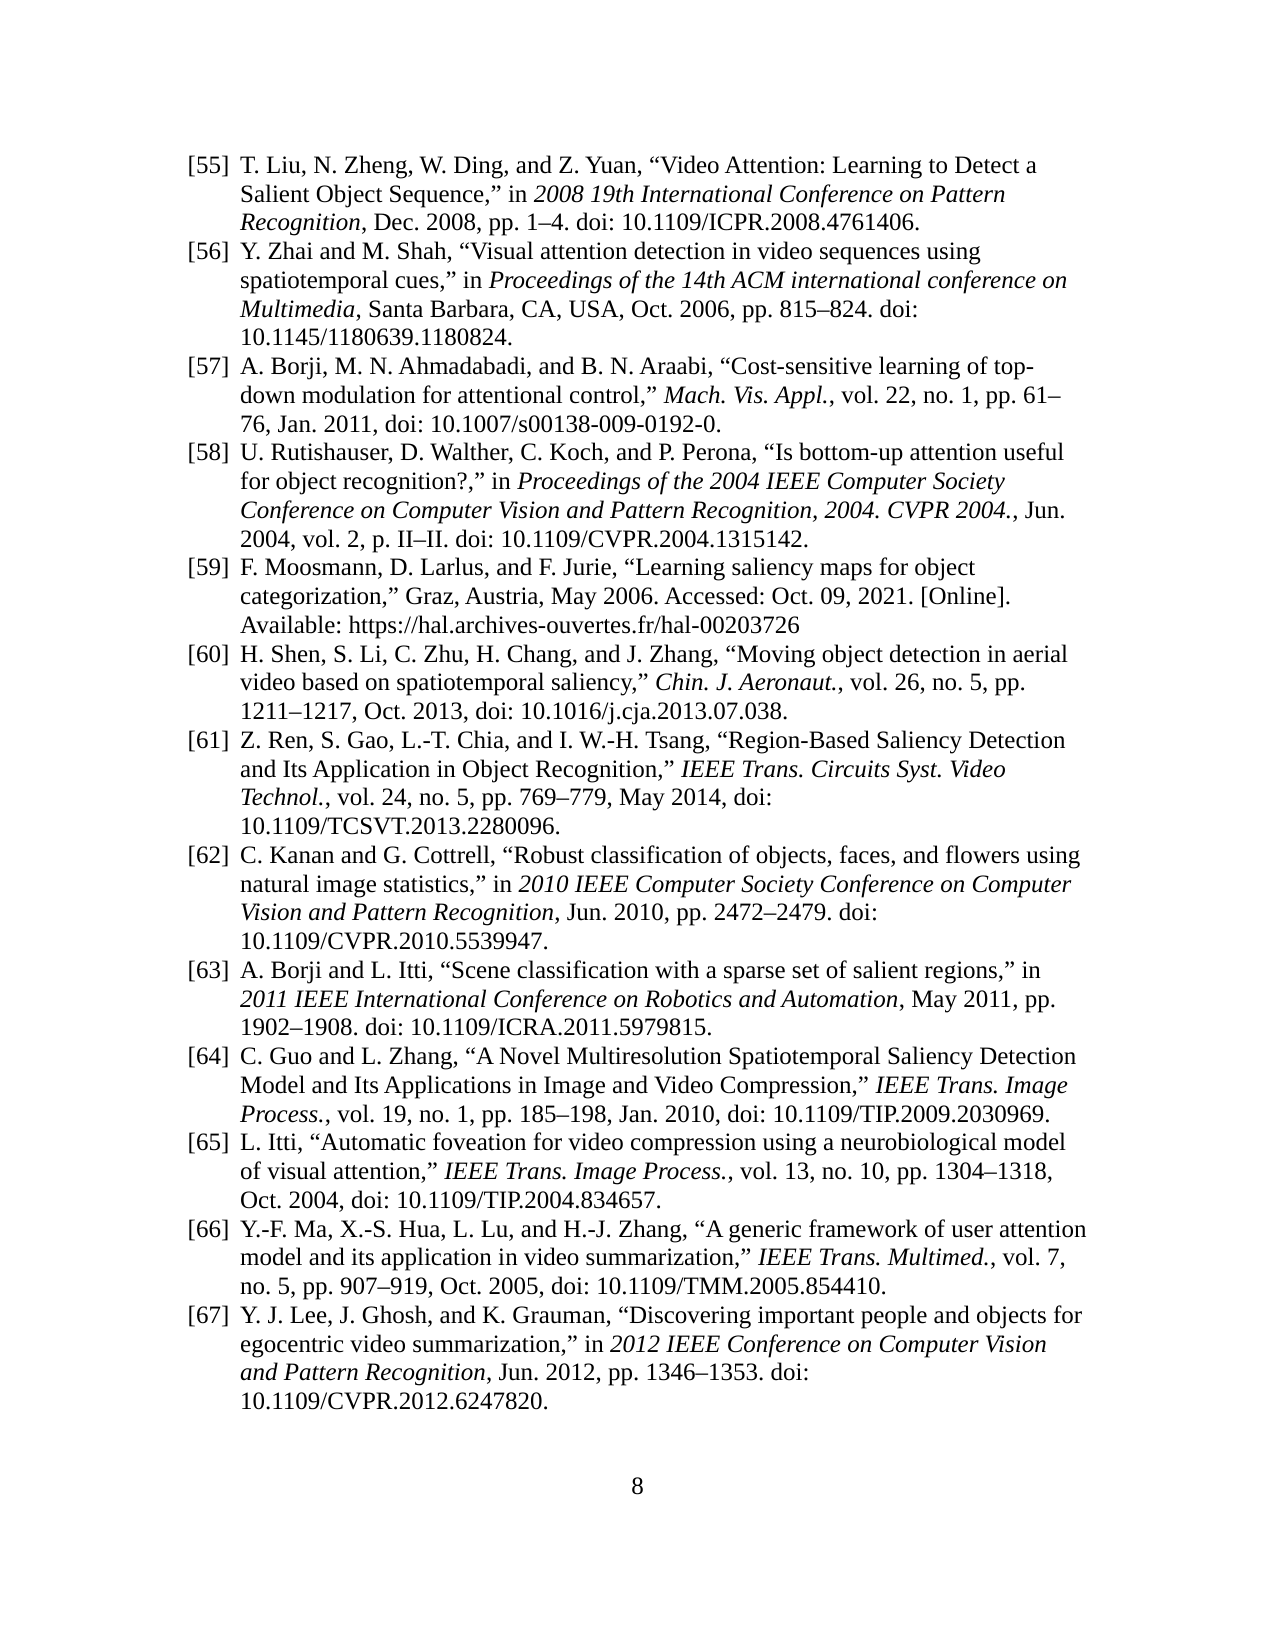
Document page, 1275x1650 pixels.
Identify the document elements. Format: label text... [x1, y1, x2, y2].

text [65] L. Itti, “Automatic foveation for video compression using a neurobiological model of visual attention,” IEEE Trans. Image Process., vol. 13, no. 10, pp. 1304–1318, Oct. 2004, doi: 10.1109/TIP.2004.834657. [187, 1127, 1087, 1214]
text [67] Y. J. Lee, J. Ghosh, and K. Grauman, “Discovering important people and objects for egocentric video summarization,” in 2012 IEEE Conference on Computer Vision and Pattern Recognition, Jun. 2012, pp. 1346–1353. doi: 10.1109/CVPR.2012.6247820. [187, 1300, 1087, 1415]
text [62] C. Kanan and G. Cottrell, “Robust classification of objects, faces, and flowers using natural image statistics,” in 2010 IEEE Computer Society Conference on Computer Vision and Pattern Recognition, Jun. 2010, pp. 2472–2479. doi: 10.1109/CVPR.2010.5539947. [187, 840, 1087, 955]
text [56] Y. Zhai and M. Shah, “Visual attention detection in video sequences using spatiotemporal cues,” in Proceedings of the 14th ACM international conference on Multimedia, Santa Barbara, CA, USA, Oct. 2006, pp. 815–824. doi: 10.1145/1180639.1180824. [187, 236, 1087, 351]
text [57] A. Borji, M. N. Ahmadabadi, and B. N. Araabi, “Cost-sensitive learning of top-down modulation for attentional control,” Mach. Vis. Appl., vol. 22, no. 1, pp. 61–76, Jan. 2011, doi: 10.1007/s00138-009-0192-0. [187, 351, 1087, 437]
text [61] Z. Ren, S. Gao, L.-T. Chia, and I. W.-H. Tsang, “Region-Based Saliency Detection and Its Application in Object Recognition,” IEEE Trans. Circuits Syst. Video Technol., vol. 24, no. 5, pp. 769–779, May 2014, doi: 10.1109/TCSVT.2013.2280096. [187, 725, 1087, 840]
text [66] Y.-F. Ma, X.-S. Hua, L. Lu, and H.-J. Zhang, “A generic framework of user attention model and its application in video summarization,” IEEE Trans. Multimed., vol. 7, no. 5, pp. 907–919, Oct. 2005, doi: 10.1109/TMM.2005.854410. [187, 1214, 1087, 1300]
text [63] A. Borji and L. Itti, “Scene classification with a sparse set of salient regions,” in 2011 IEEE International Conference on Robotics and Automation, May 2011, pp. 1902–1908. doi: 10.1109/ICRA.2011.5979815. [187, 955, 1087, 1041]
text [60] H. Shen, S. Li, C. Zhu, H. Chang, and J. Zhang, “Moving object detection in aerial video based on spatiotemporal saliency,” Chin. J. Aeronaut., vol. 26, no. 5, pp. 1211–1217, Oct. 2013, doi: 10.1016/j.cja.2013.07.038. [187, 639, 1087, 725]
text [55] T. Liu, N. Zheng, W. Ding, and Z. Yuan, “Video Attention: Learning to Detect a Salient Object Sequence,” in 2008 19th International Conference on Pattern Recognition, Dec. 2008, pp. 1–4. doi: 10.1109/ICPR.2008.4761406. [187, 150, 1087, 236]
text [59] F. Moosmann, D. Larlus, and F. Jurie, “Learning saliency maps for object categorization,” Graz, Austria, May 2006. Accessed: Oct. 09, 2021. [Online]. Available: https://hal.archives-ouvertes.fr/hal-00203726 [187, 552, 1087, 639]
text [58] U. Rutishauser, D. Walther, C. Koch, and P. Perona, “Is bottom-up attention useful for object recognition?,” in Proceedings of the 2004 IEEE Computer Society Conference on Computer Vision and Pattern Recognition, 2004. CVPR 2004., Jun. 2004, vol. 2, p. II–II. doi: 10.1109/CVPR.2004.1315142. [187, 437, 1087, 552]
text [64] C. Guo and L. Zhang, “A Novel Multiresolution Spatiotemporal Saliency Detection Model and Its Applications in Image and Video Compression,” IEEE Trans. Image Process., vol. 19, no. 1, pp. 185–198, Jan. 2010, doi: 10.1109/TIP.2009.2030969. [187, 1041, 1087, 1127]
